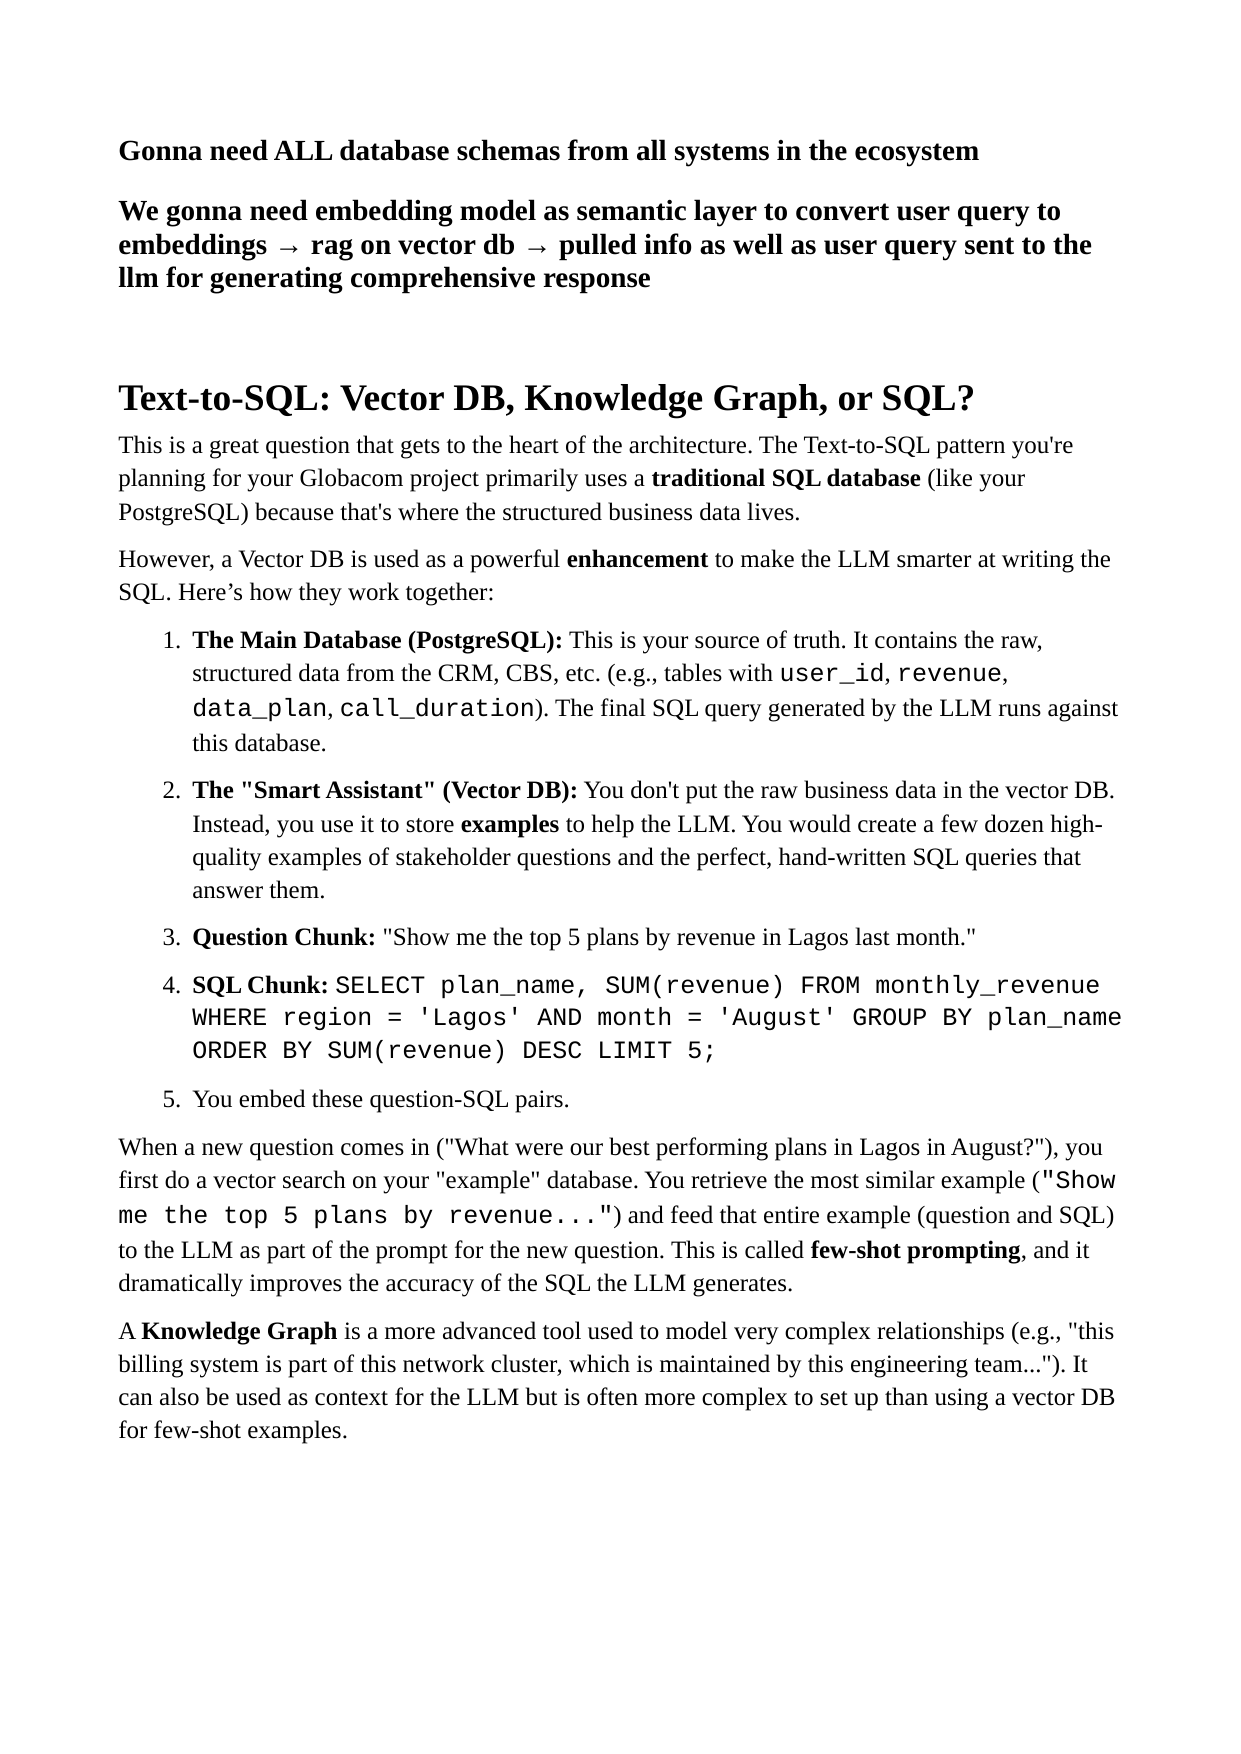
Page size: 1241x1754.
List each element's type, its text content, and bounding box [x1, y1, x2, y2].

text A Knowledge Graph is a more advanced tool used to model very complex relationships (e.g., "this billing system is part of this network cluster, which is maintained by this engineering team..."). It can also be used as context for the LLM but is often more complex to set up than using a vector DB for few-shot examples. [118, 1316, 1122, 1444]
list The "Smart Assistant" (Vector DB): You don't put the raw business data in the vector DB. Instead, you use it to store examples to help the LLM. You would create a few dozen high-quality examples of stakeholder questions and the perfect, hand-written SQL queries that answer them. [162, 776, 1122, 903]
subtitle Text-to-SQL: Vector DB, Knowledge Graph, or SQL? [118, 375, 1122, 418]
subtitle Gonna need ALL database schemas from all systems in the ecosystem [118, 133, 1122, 166]
text When a new question comes in ("What were our best performing plans in Lagos in August?"), you first do a vector search on your "example" database. You retrieve the most similar example ("Show me the top 5 plans by revenue...") and feed that entire example (question and SQL) to the LLM as part of the prompt for the new question. This is called few-shot prompting, and it dramatically improves the accuracy of the SQL the LLM generates. [118, 1132, 1122, 1297]
list The Main Database (PostgreSQL): This is your source of truth. It contains the raw, structured data from the CRM, CBS, etc. (e.g., tables with user_id, revenue, data_plan, call_duration). The final SQL query generated by the LLM runs against this database. [162, 625, 1122, 757]
list You embed these question-SQL pairs. [162, 1084, 1122, 1113]
text This is a great question that gets to the heart of the architecture. The Text-to-SQL pattern you're planning for your Globacom project primarily uses a traditional SQL database (like your PostgreSQL) because that's where the structured business data lives. [118, 431, 1122, 525]
list Question Chunk: "Show me the top 5 plans by revenue in Lagos last month." [162, 922, 1122, 951]
subtitle We gonna need embedding model as semantic layer to convert user query to embeddings → rag on vector db → pulled info as well as user query sent to the llm for generating comprehensive response [118, 193, 1122, 294]
text However, a Vector DB is used as a powerful enhancement to make the LLM smarter at writing the SQL. Here’s how they work together: [118, 544, 1122, 606]
list SQL Chunk: SELECT plan_name, SUM(revenue) FROM monthly_revenue WHERE region = 'Lagos' AND month = 'August' GROUP BY plan_name ORDER BY SUM(revenue) DESC LIMIT 5; [162, 970, 1122, 1066]
